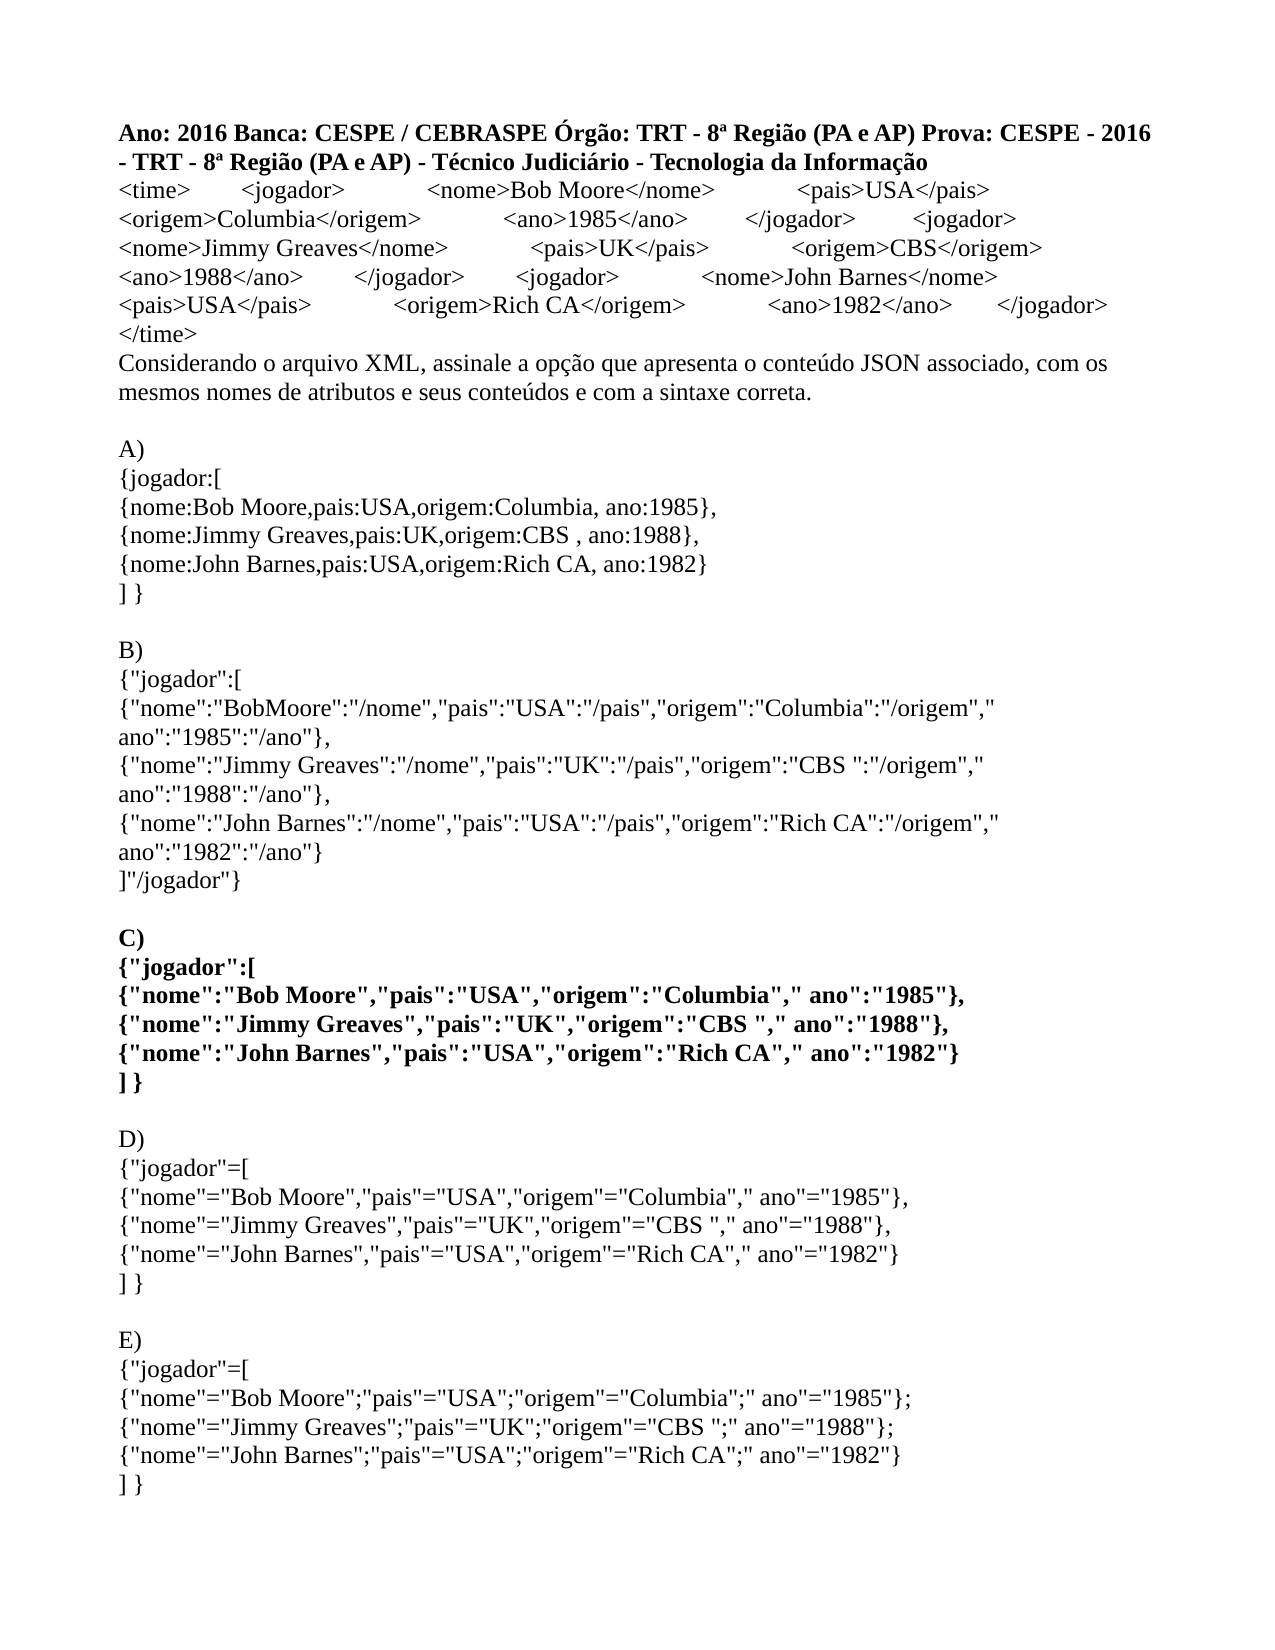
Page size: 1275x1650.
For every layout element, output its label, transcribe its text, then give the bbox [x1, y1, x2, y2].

text {"jogador":[ [118, 952, 1157, 981]
text {"nome":"Jimmy Greaves","pais":"UK","origem":"CBS "," ano":"1988"}, [118, 1009, 1157, 1038]
text ] } [118, 1067, 1157, 1096]
text ]"/jogador"} [118, 866, 1157, 894]
text {"nome":"Bob Moore","pais":"USA","origem":"Columbia"," ano":"1985"}, [118, 981, 1157, 1009]
text {jogador:[ [118, 463, 1157, 492]
text A) [118, 434, 1157, 463]
text B) [118, 636, 1157, 664]
text {"nome"="Bob Moore","pais"="USA","origem"="Columbia"," ano"="1985"}, [118, 1182, 1157, 1211]
text {"jogador"=[ [118, 1153, 1157, 1182]
text {"nome":"John Barnes","pais":"USA","origem":"Rich CA"," ano":"1982"} [118, 1038, 1157, 1067]
text <time> <jogador> <nome>Bob Moore</nome> <pais>USA</pais> <origem>Columbia</origem> <ano>1985</ano> </jogador> <jogador> <nome>Jimmy Greaves</nome> <pais>UK</pais> <origem>CBS</origem> <ano>1988</ano> </jogador> <jogador> <nome>John Barnes</nome> <pais>USA</pais> <origem>Rich CA</origem> <ano>1982</ano> </jogador> </time> [118, 176, 1157, 348]
text C) [118, 923, 1157, 952]
text Ano: 2016 Banca: CESPE / CEBRASPE Órgão: TRT - 8ª Região (PA e AP) Prova: CESPE - 2016 - TRT - 8ª Região (PA e AP) - Técnico Judiciário - Tecnologia da Informação [118, 118, 1157, 176]
text D) [118, 1124, 1157, 1153]
text {nome:Bob Moore,pais:USA,origem:Columbia, ano:1985}, [118, 492, 1157, 521]
text {"nome"="John Barnes","pais"="USA","origem"="Rich CA"," ano"="1982"} [118, 1239, 1157, 1268]
text {nome:John Barnes,pais:USA,origem:Rich CA, ano:1982} [118, 549, 1157, 578]
text {"nome":"Jimmy Greaves":"/nome","pais":"UK":"/pais","origem":"CBS ":"/origem"," ano":"1988":"/ano"}, [118, 751, 1157, 808]
text ] } [118, 1268, 1157, 1297]
text {"nome"="Jimmy Greaves";"pais"="UK";"origem"="CBS ";" ano"="1988"}; [118, 1412, 1157, 1441]
text E) [118, 1326, 1157, 1354]
text {"nome"="John Barnes";"pais"="USA";"origem"="Rich CA";" ano"="1982"} [118, 1441, 1157, 1469]
text {"nome":"BobMoore":"/nome","pais":"USA":"/pais","origem":"Columbia":"/origem"," ano":"1985":"/ano"}, [118, 693, 1157, 751]
text {"nome"="Bob Moore";"pais"="USA";"origem"="Columbia";" ano"="1985"}; [118, 1383, 1157, 1412]
text {"nome":"John Barnes":"/nome","pais":"USA":"/pais","origem":"Rich CA":"/origem"," ano":"1982":"/ano"} [118, 808, 1157, 866]
text Considerando o arquivo XML, assinale a opção que apresenta o conteúdo JSON associado, com os mesmos nomes de atributos e seus conteúdos e com a sintaxe correta. [118, 348, 1157, 406]
text {"jogador":[ [118, 664, 1157, 693]
text ] } [118, 578, 1157, 607]
text {"nome"="Jimmy Greaves","pais"="UK","origem"="CBS "," ano"="1988"}, [118, 1211, 1157, 1239]
text {nome:Jimmy Greaves,pais:UK,origem:CBS , ano:1988}, [118, 521, 1157, 549]
text ] } [118, 1469, 1157, 1498]
text {"jogador"=[ [118, 1354, 1157, 1383]
